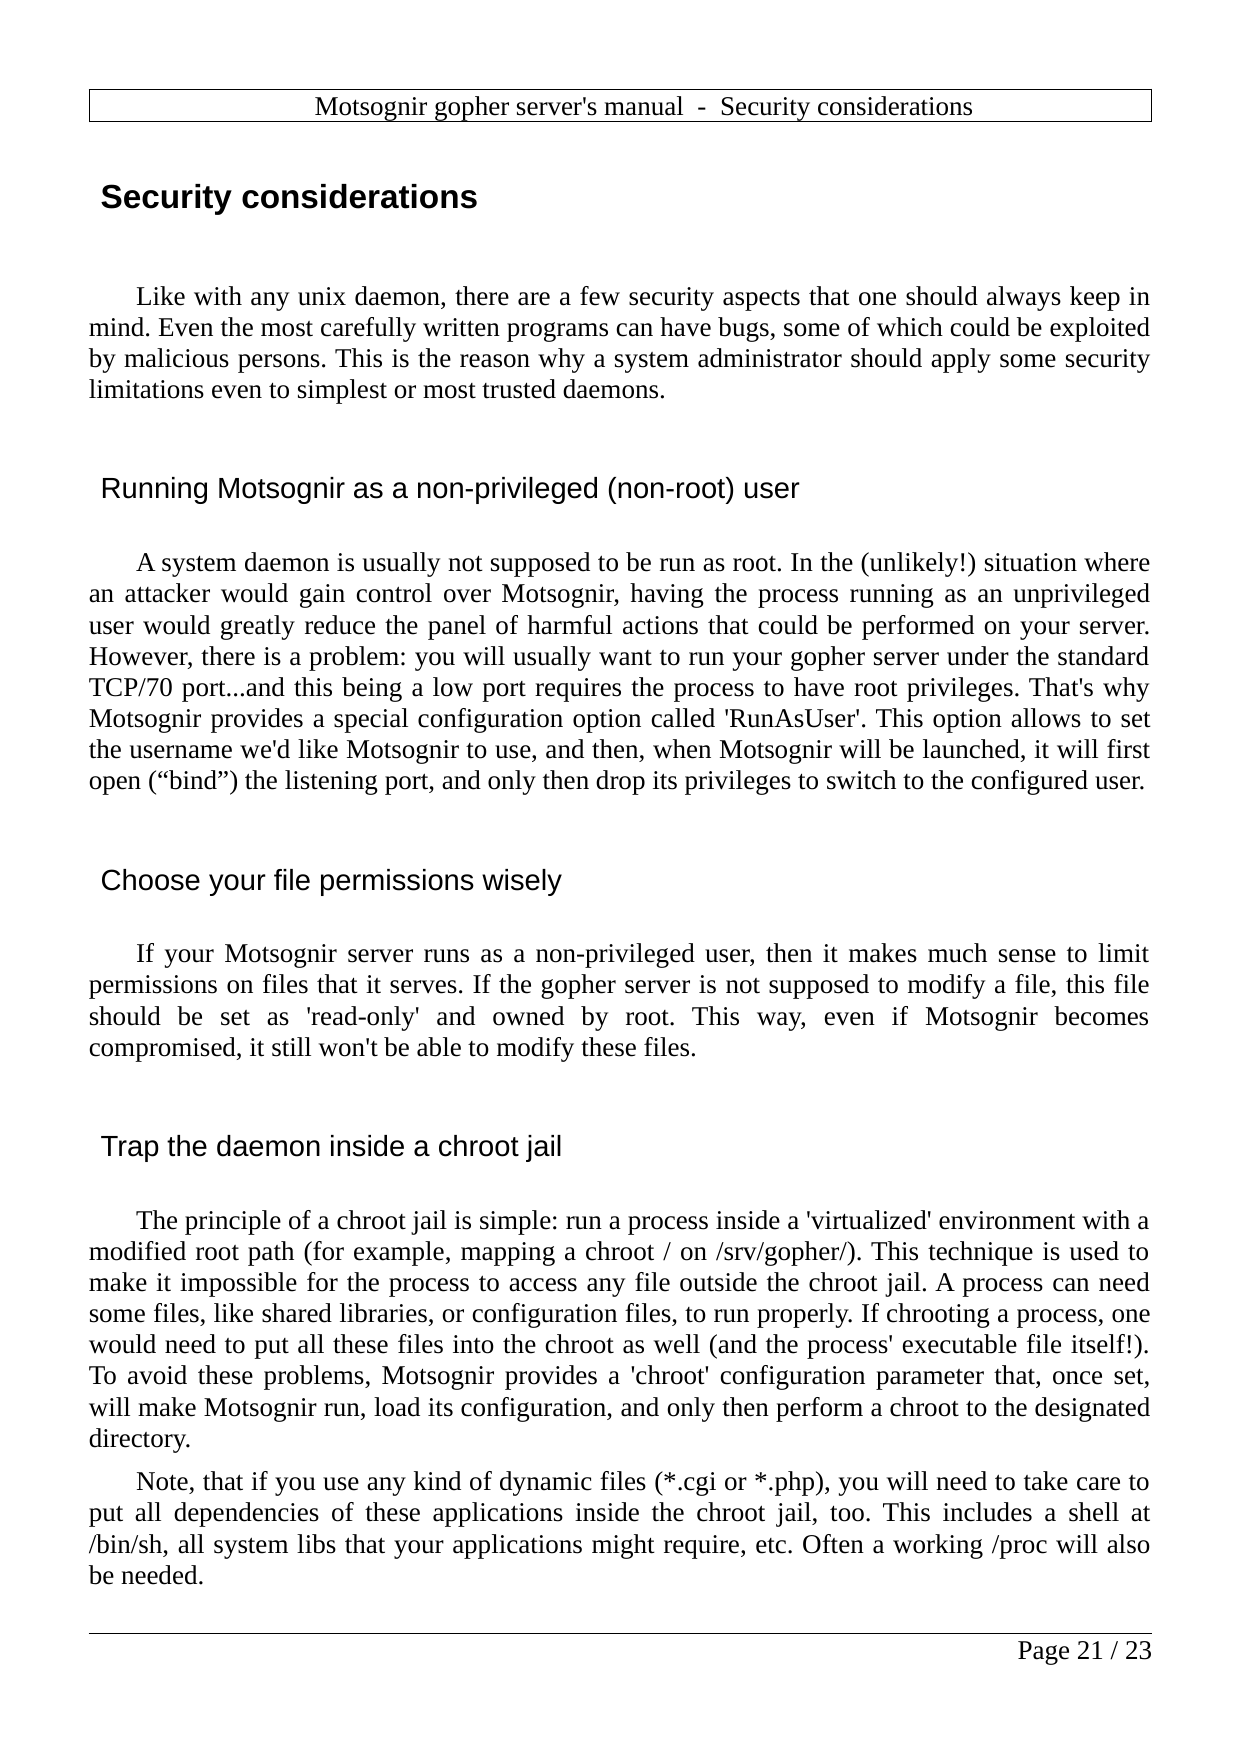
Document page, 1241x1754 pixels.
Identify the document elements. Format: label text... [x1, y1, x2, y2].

text The principle of a chroot jail is simple: run a process inside a 'virtualized' environment with a modified root path (for example, mapping a chroot / on /srv/gopher/). This technique is used to make it impossible for the process to access any file outside the chroot jail. A process can need some files, like shared libraries, or configuration files, to run properly. If chrooting a process, one would need to put all these files into the chroot as well (and the process' executable file itself!). To avoid these problems, Motsognir provides a 'chroot' configuration parameter that, once set, will make Motsognir run, load its configuration, and only then perform a chroot to the designated directory. [88, 1204, 1152, 1453]
text Note, that if you use any kind of dynamic files (*.cgi or *.php), you will need to take care to put all dependencies of these applications inside the chroot jail, too. This includes a shell at /bin/sh, all system libs that your applications might require, etc. Often a working /proc will also be needed. [88, 1465, 1152, 1590]
subtitle Security considerations [100, 177, 1152, 215]
text Like with any unix daemon, there are a few security aspects that one should always keep in mind. Even the most carefully written programs can have bugs, some of which could be exploited by malicious persons. This is the reason why a system administrator should apply some security limitations even to simplest or most trusted daemons. [88, 280, 1152, 405]
subtitle Trap the daemon inside a chroot jail [100, 1129, 1152, 1162]
text A system daemon is usually not supposed to be run as root. In the (unlikely!) situation where an attacker would gain control over Motsognir, having the process running as an unprivileged user would greatly reduce the panel of harmful actions that could be performed on your server. However, there is a problem: you will usually want to run your gopher server under the standard TCP/70 port...and this being a low port requires the process to have root privileges. That's why Motsognir provides a special configuration option called 'RunAsUser'. This option allows to set the username we'd like Motsognir to use, and then, when Motsognir will be launched, it will first open (“bind”) the listening port, and only then drop its privileges to switch to the configured user. [88, 546, 1152, 796]
subtitle Running Motsognir as a non-privileged (non-root) user [100, 472, 1152, 505]
text If your Motsognir server runs as a non-privileged user, then it makes much sense to limit permissions on files that it serves. If the gopher server is not supposed to modify a file, this file should be set as 'read-only' and owned by root. This way, even if Motsognir becomes compromised, it still won't be able to modify these files. [88, 937, 1152, 1062]
subtitle Choose your file permissions wisely [100, 862, 1152, 896]
